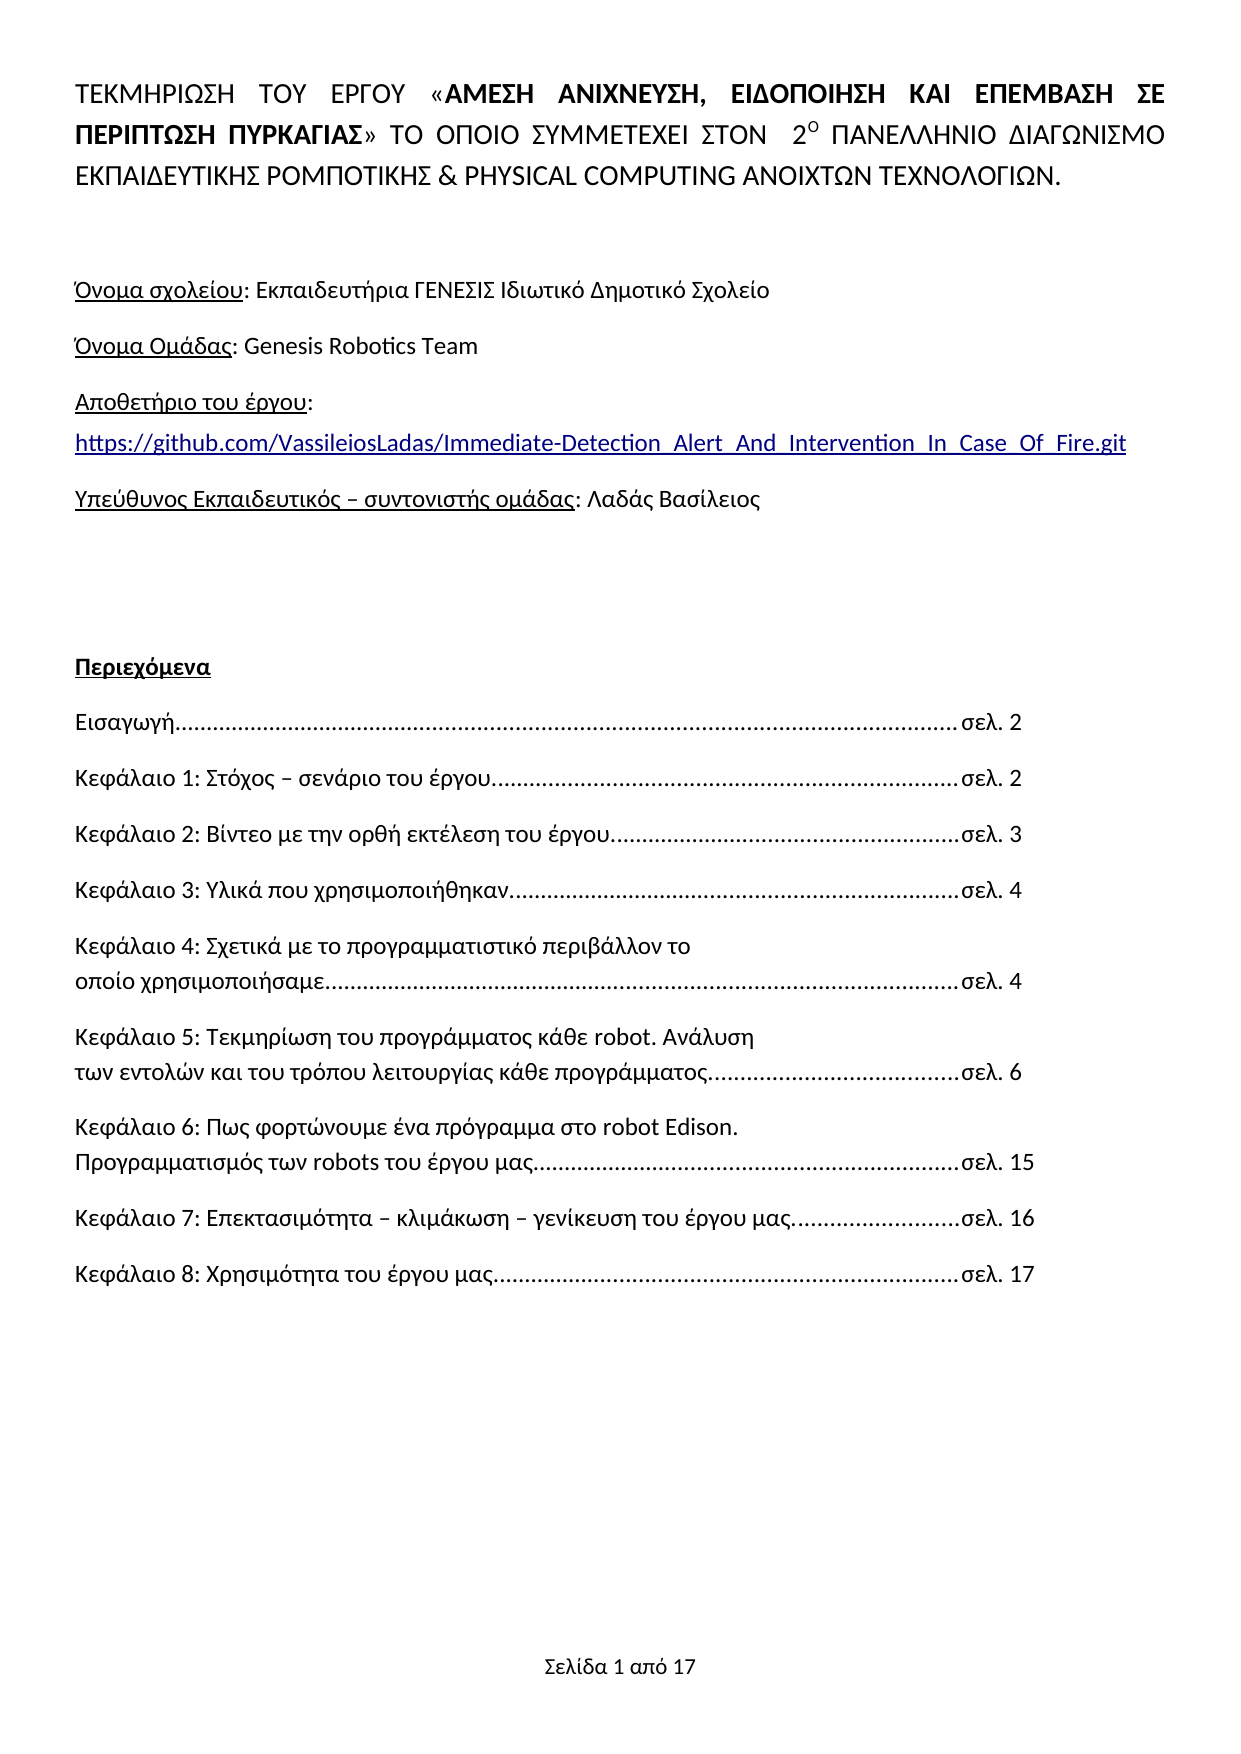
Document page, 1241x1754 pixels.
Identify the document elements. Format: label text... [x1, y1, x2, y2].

text Κεφάλαιο 5: Τεκμηρίωση του προγράμματος κάθε robot. Ανάλυση των εντολών και του τρόπου λειτουργίας κάθε προγράμματος. σελ. 6 [75, 1021, 1165, 1086]
text Κεφάλαιο 7: Επεκτασιμότητα – κλιμάκωση – γενίκευση του έργου μας. σελ. 16 [75, 1202, 1165, 1233]
text Κεφάλαιο 1: Στόχος – σενάριο του έργου. σελ. 2 [75, 762, 1165, 793]
text ΤΕΚΜΗΡΙΩΣΗ ΤΟΥ ΕΡΓΟΥ «ΆΜΕΣΗ ΑΝΙΧΝΕΥΣΗ, ΕΙΔΟΠΟΙΗΣΗ ΚΑΙ ΕΠΕΜΒΑΣΗ ΣΕ ΠΕΡΙΠΤΩΣΗ ΠΥΡΚΑΓΙΑΣ» ΤΟ ΟΠΟΙΟ ΣΥΜΜΕΤΕΧΕΙ ΣΤΟΝ 2Ο ΠΑΝΕΛΛΗΝΙΟ ΔΙΑΓΩΝΙΣΜΟ ΕΚΠΑΙΔΕΥΤΙΚΗΣ ΡΟΜΠΟΤΙΚΗΣ & PHYSICAL COMPUTING ΑΝΟΙΧΤΩΝ ΤΕΧΝΟΛΟΓΙΩΝ. [75, 75, 1165, 192]
text Κεφάλαιο 8: Χρησιμότητα του έργου μας. σελ. 17 [75, 1258, 1165, 1289]
text Κεφάλαιο 2: Βίντεο με την ορθή εκτέλεση του έργου. σελ. 3 [75, 818, 1165, 849]
text Όνομα Ομάδας: Genesis Robotics Team [75, 330, 1165, 361]
text Εισαγωγή σελ. 2 [75, 707, 1165, 737]
text Κεφάλαιο 4: Σχετικά με το προγραμματιστικό περιβάλλον το οποίο χρησιμοποιήσαμε. σελ. 4 [75, 930, 1165, 995]
text Κεφάλαιο 3: Υλικά που χρησιμοποιήθηκαν. σελ. 4 [75, 874, 1165, 904]
text Αποθετήριο του έργου: [75, 386, 1165, 417]
text https://github.com/VassileiosLadas/Immediate-Detection_Alert_And_Intervention_In_Case_Of_Fire.git [75, 427, 1165, 458]
text Κεφάλαιο 6: Πως φορτώνουμε ένα πρόγραμμα στο robot Edison. Προγραμματισμός των robots του έργου μας. σελ. 15 [75, 1112, 1165, 1177]
text Περιεχόμενα [75, 651, 1165, 681]
text Όνομα σχολείου: Εκπαιδευτήρια ΓΕΝΕΣΙΣ Ιδιωτικό Δημοτικό Σχολείο [75, 274, 1165, 305]
text Υπεύθυνος Εκπαιδευτικός – συντονιστής ομάδας: Λαδάς Βασίλειος [75, 483, 1165, 514]
